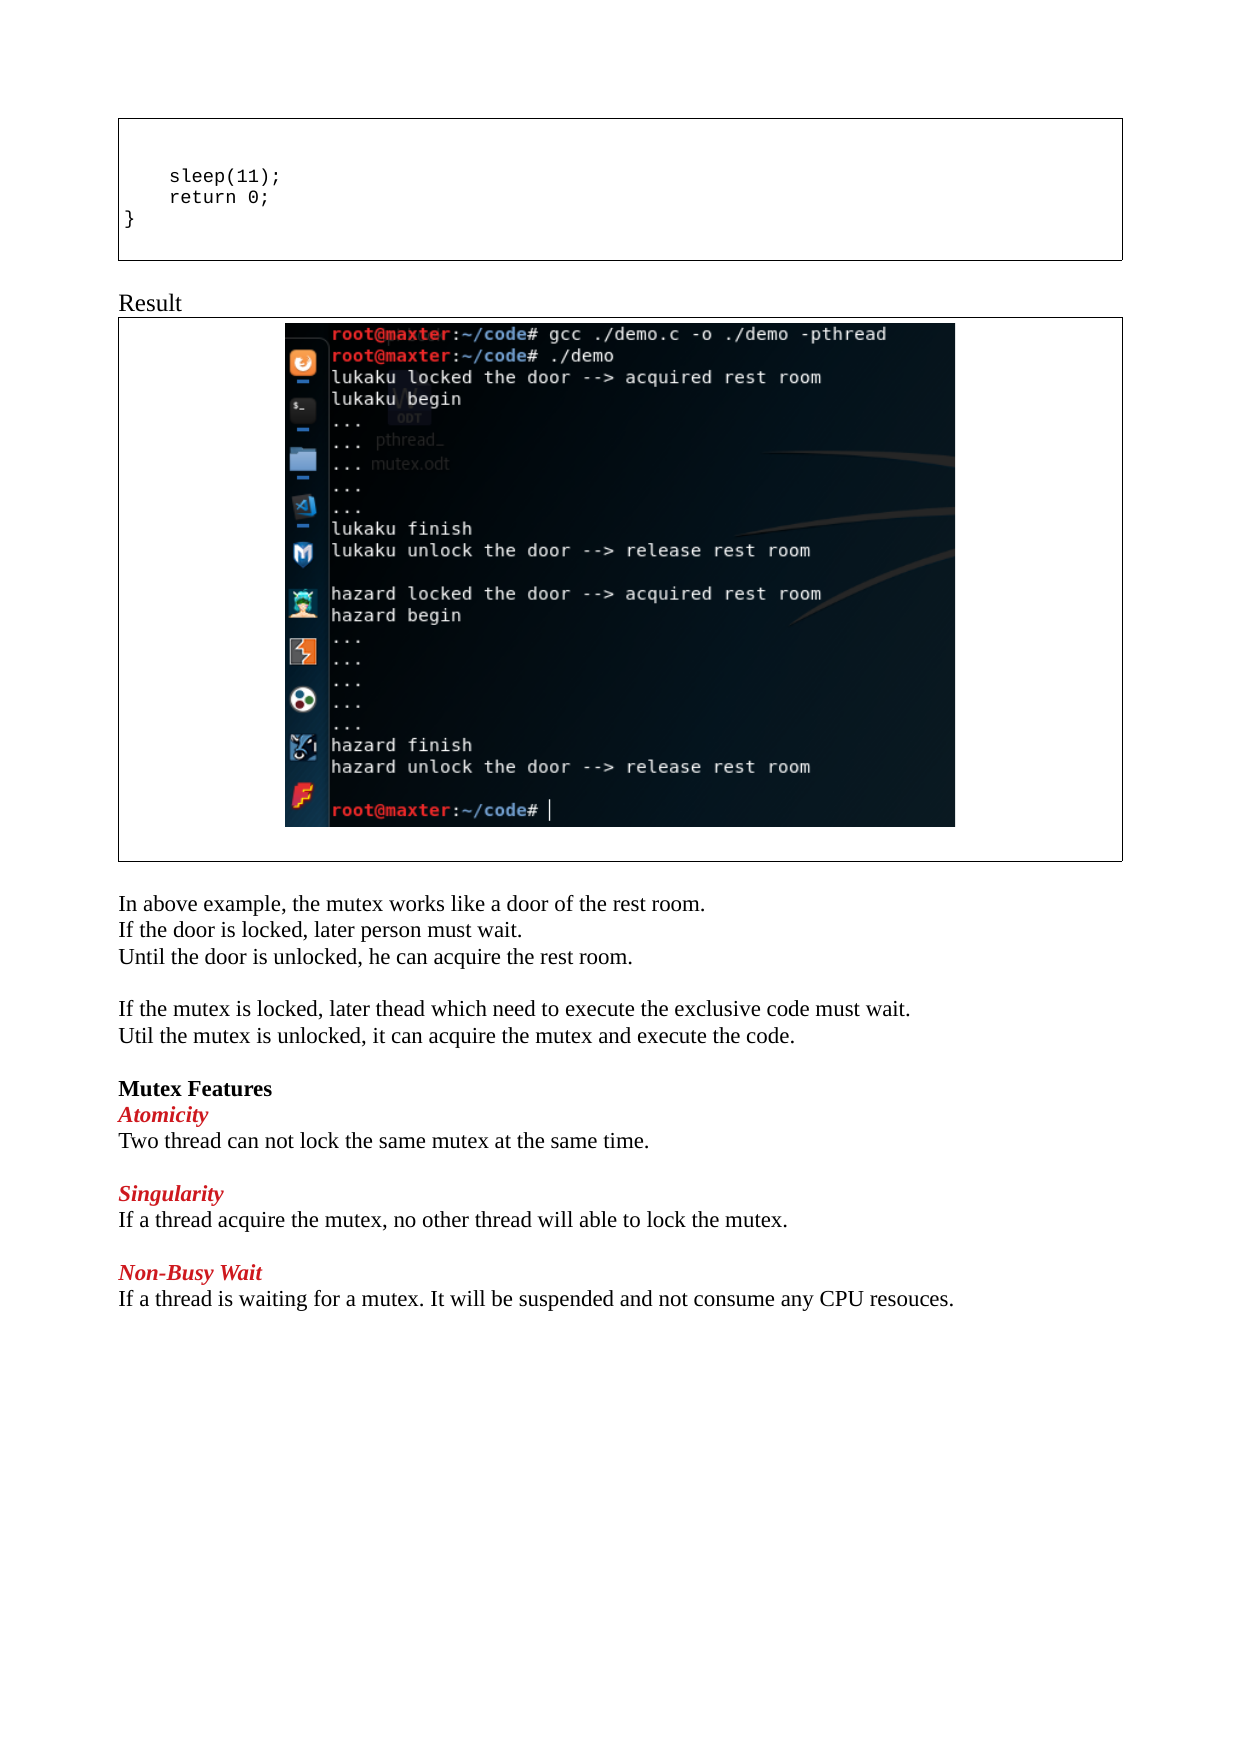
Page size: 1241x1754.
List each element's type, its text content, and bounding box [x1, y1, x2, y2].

text If the door is locked, later person must wait. [118, 916, 1122, 943]
text If a thread acquire the mutex, no other thread will able to lock the mutex. [118, 1206, 1122, 1233]
text If a thread is waiting for a mutex. It will be suspended and not consume any CPU resouces. [118, 1285, 1122, 1312]
text Util the mutex is unlocked, it can acquire the mutex and execute the code. [118, 1022, 1122, 1048]
text Non-Busy Wait [118, 1259, 1122, 1285]
picture [285, 323, 956, 827]
text Until the door is unlocked, he can acquire the rest room. [118, 943, 1122, 969]
text Mutex Features [118, 1074, 1122, 1101]
text Singularity [118, 1180, 1122, 1206]
text If the mutex is locked, later thead which need to execute the exclusive code must wait. [118, 996, 1122, 1022]
table_header [119, 318, 1122, 861]
text Two thread can not lock the same mutex at the same time. [118, 1127, 1122, 1154]
text Atomicity [118, 1101, 1122, 1127]
text In above example, the mutex works like a door of the rest room. [118, 890, 1122, 916]
text Result [118, 288, 1122, 317]
table_header sleep(11); return 0; } [119, 119, 1122, 259]
